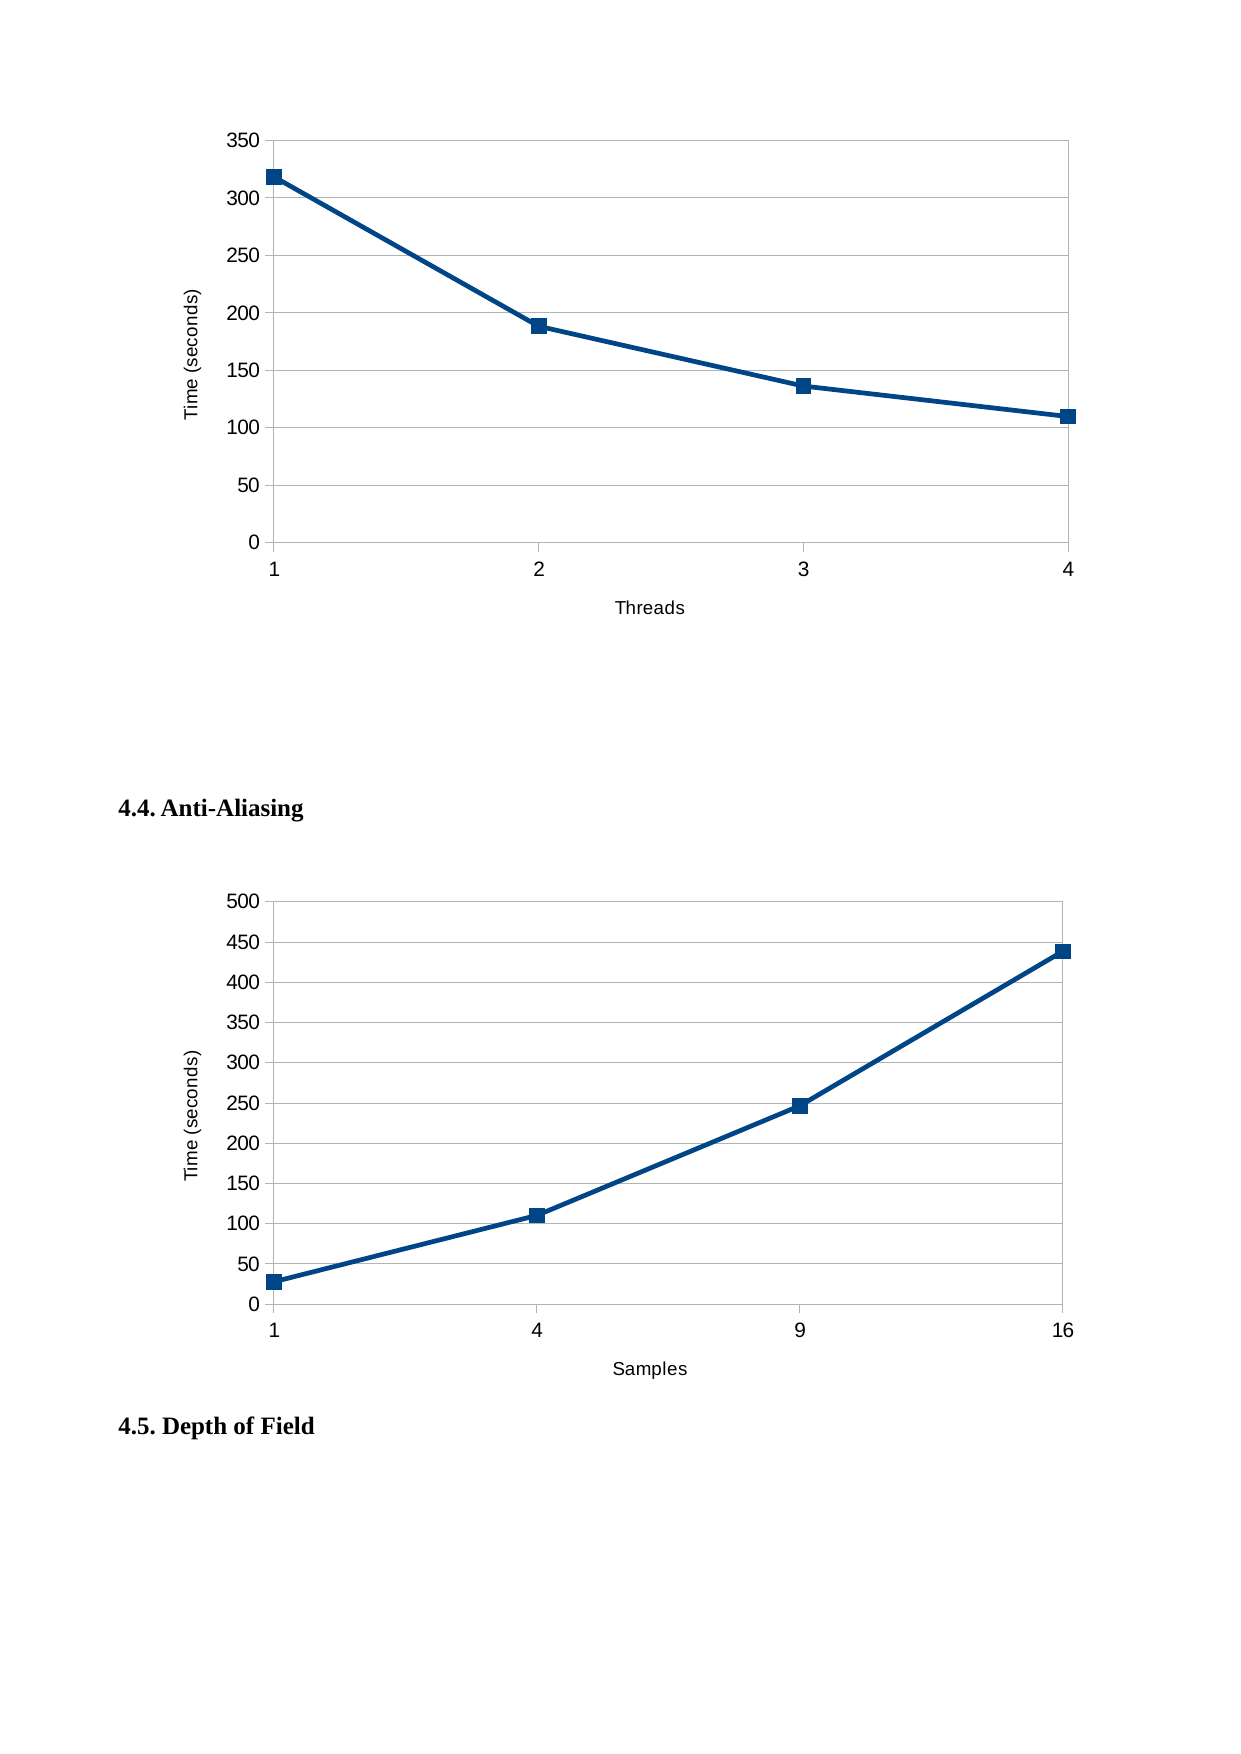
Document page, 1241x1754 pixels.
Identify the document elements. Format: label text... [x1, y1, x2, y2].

text 4.4. Anti-Aliasing [118, 793, 1122, 822]
text 4.5. Depth of Field [118, 1222, 1122, 1440]
